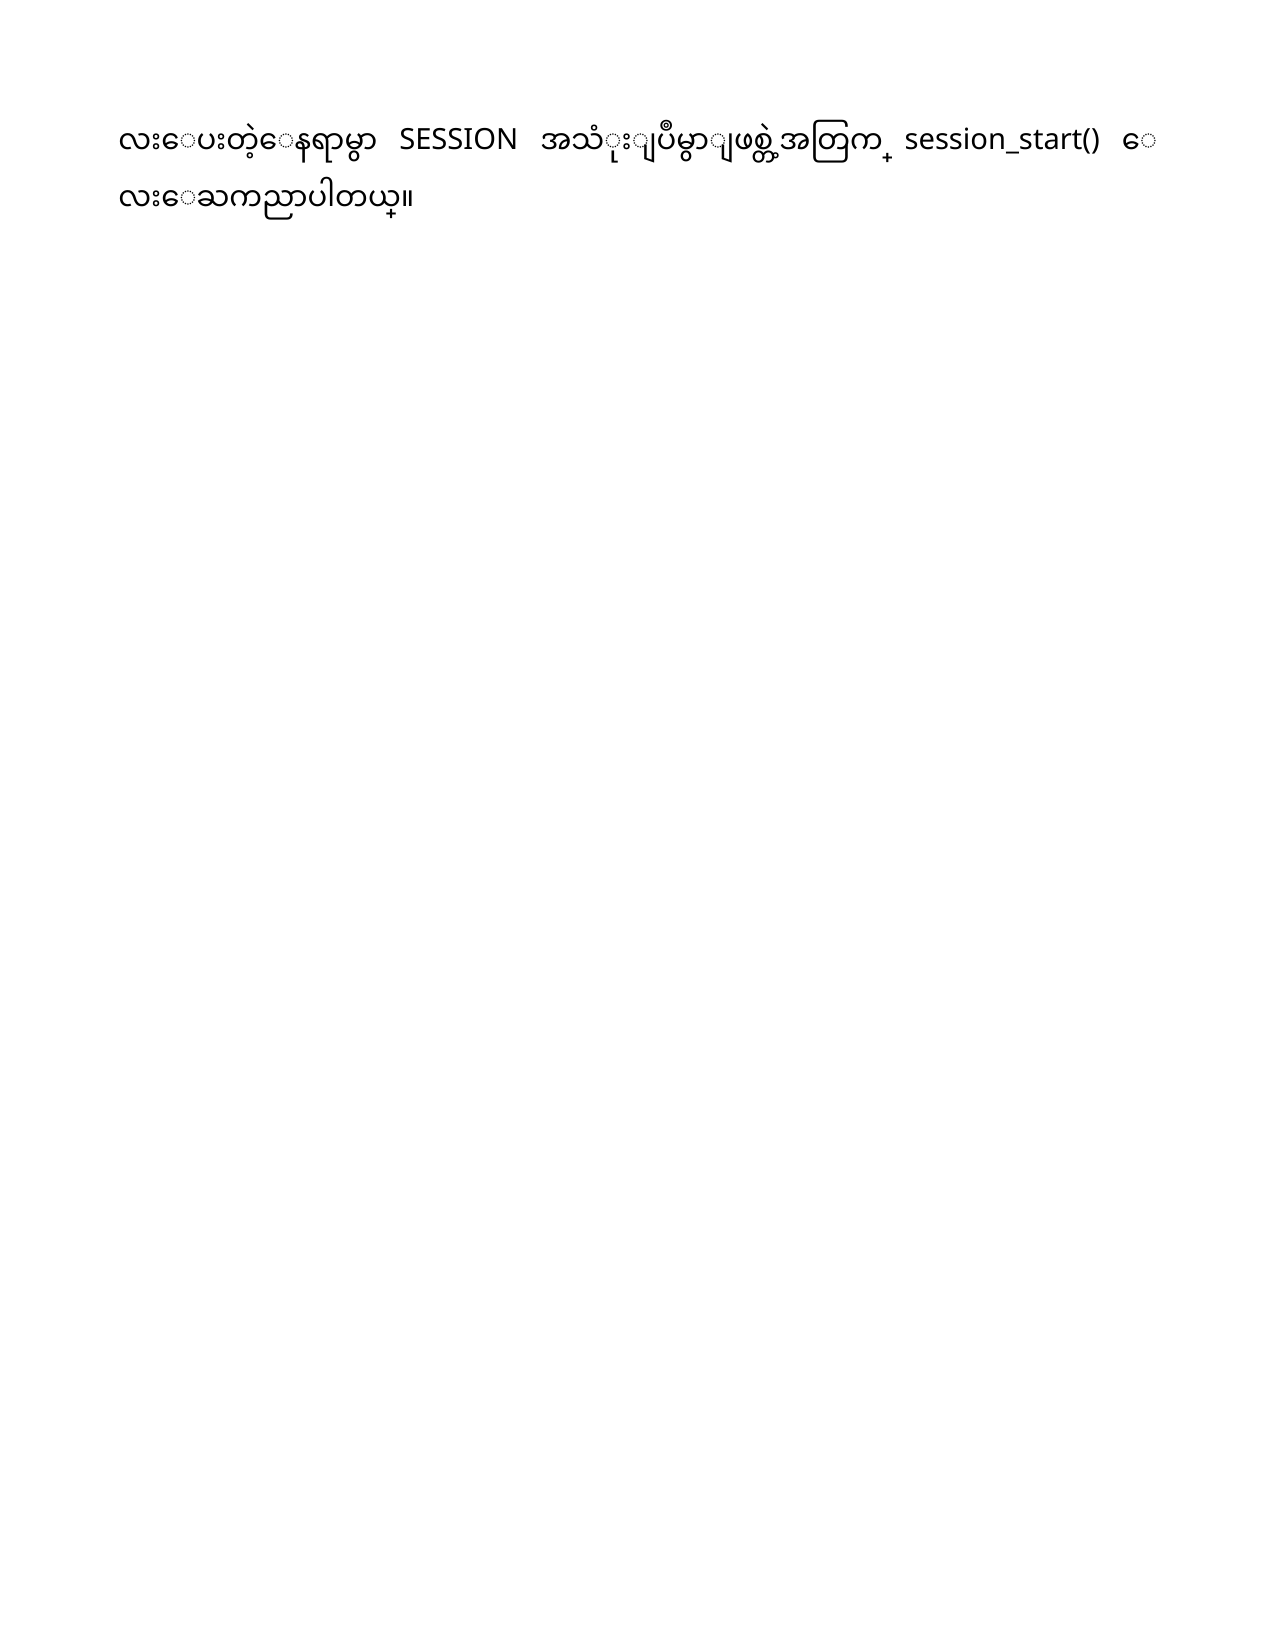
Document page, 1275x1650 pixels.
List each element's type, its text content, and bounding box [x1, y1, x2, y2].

text လးေပးတဲ့ေနရာမွာ SESSION အသံုးျပဳမွာျဖစ္တဲ့အတြက္ session_start() ေလးေႀကညာပါတယ္။ [118, 118, 1157, 218]
